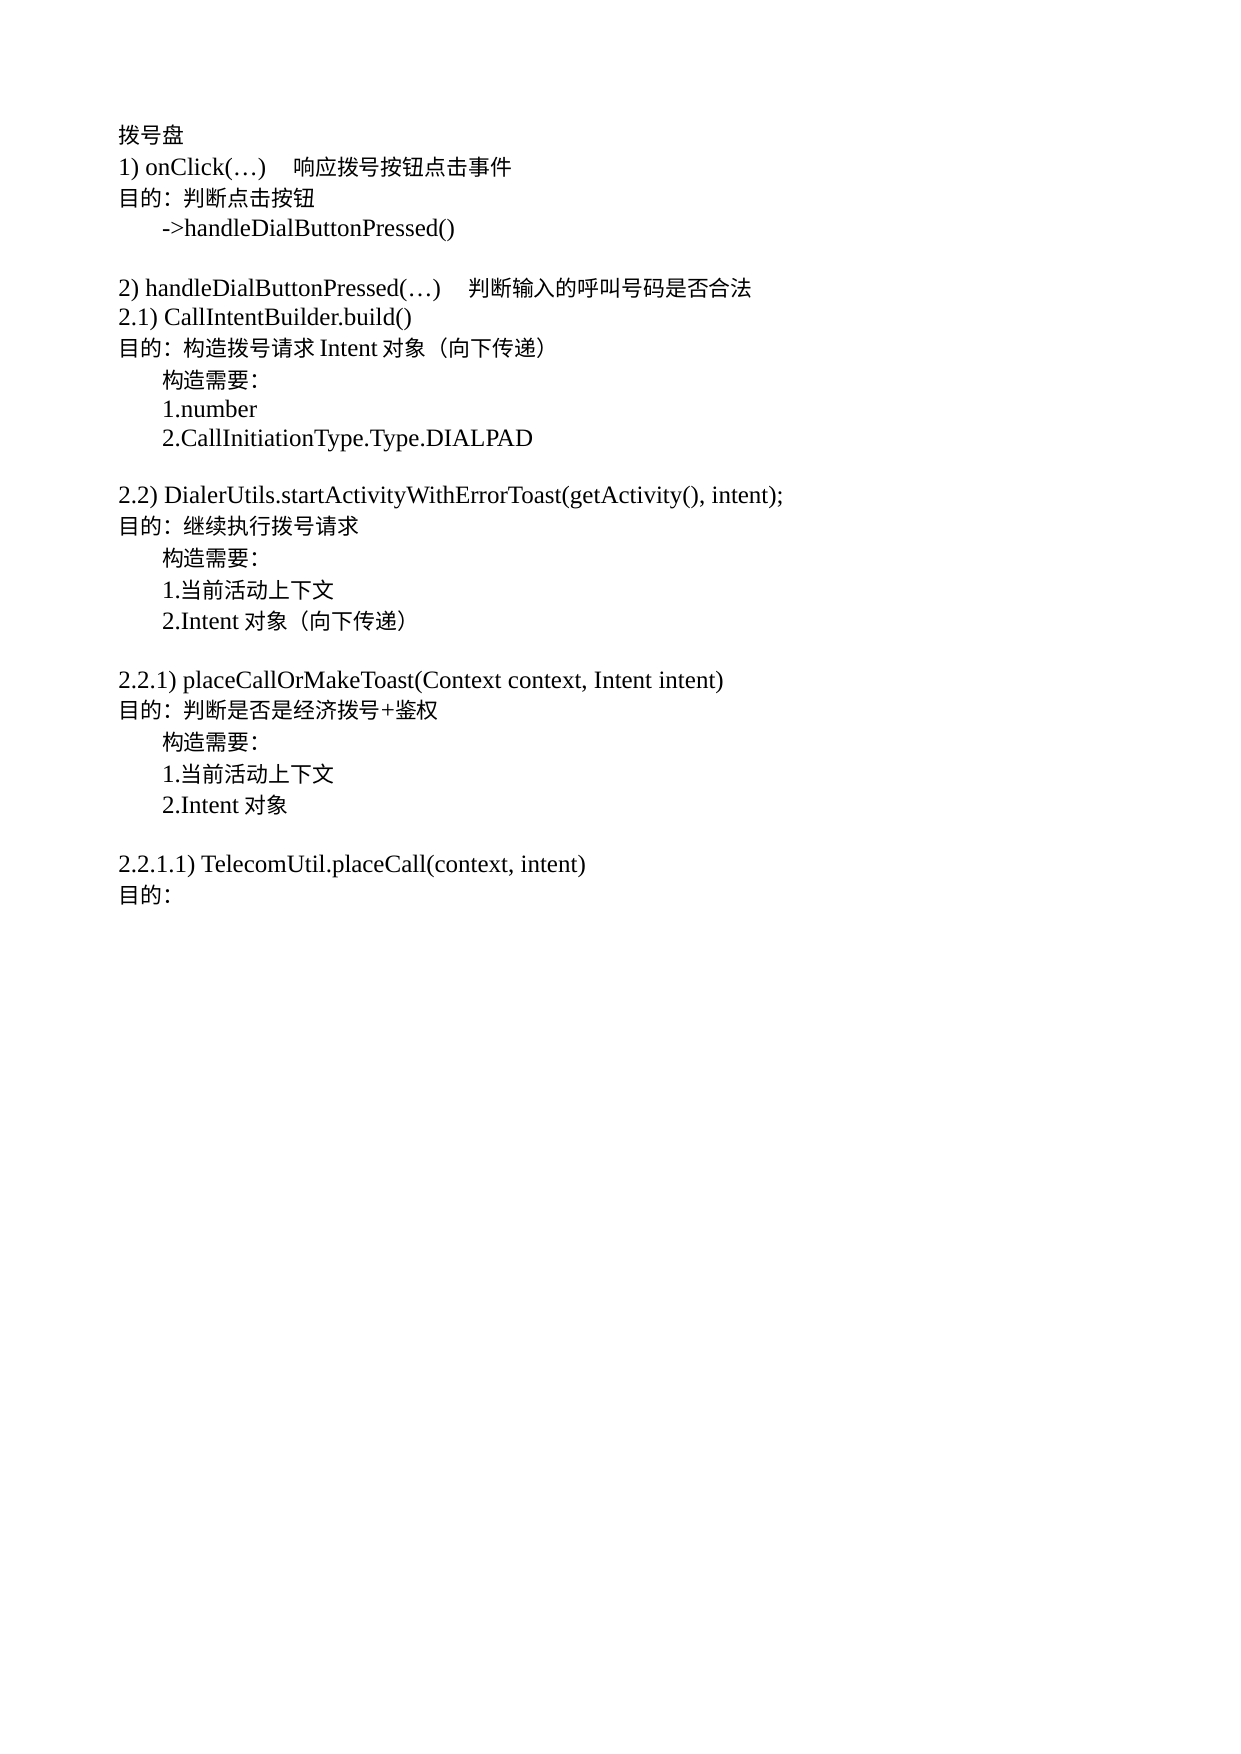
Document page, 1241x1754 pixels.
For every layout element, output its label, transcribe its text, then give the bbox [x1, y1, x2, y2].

text 构造需要： [118, 725, 1122, 757]
text ->handleDialButtonPressed() [118, 213, 1122, 242]
text 2.2) DialerUtils.startActivityWithErrorToast(getActivity(), intent); [118, 481, 1122, 509]
text 1.number [118, 394, 1122, 423]
text 目的：继续执行拨号请求 [118, 509, 1122, 541]
text 拨号盘 [118, 118, 1122, 150]
text 2.2.1.1) TelecomUtil.placeCall(context, intent) [118, 849, 1122, 878]
text 1) onClick(…) 响应拨号按钮点击事件 [118, 150, 1122, 181]
text 2.1) CallIntentBuilder.build() [118, 302, 1122, 331]
text 目的：构造拨号请求Intent对象（向下传递） [118, 331, 1122, 363]
text 2.Intent对象（向下传递） [118, 604, 1122, 636]
text 目的： [118, 878, 1122, 909]
text 目的：判断是否是经济拨号+鉴权 [118, 693, 1122, 725]
text 目的：判断点击按钮 [118, 181, 1122, 213]
text 1.当前活动上下文 [118, 573, 1122, 604]
text 2.2.1) placeCallOrMakeToast(Context context, Intent intent) [118, 665, 1122, 693]
text 2) handleDialButtonPressed(…) 判断输入的呼叫号码是否合法 [118, 271, 1122, 302]
text 2.CallInitiationType.Type.DIALPAD [118, 423, 1122, 452]
text 1.当前活动上下文 [118, 757, 1122, 788]
text 构造需要： [118, 363, 1122, 394]
text 构造需要： [118, 541, 1122, 573]
text 2.Intent对象 [118, 788, 1122, 820]
